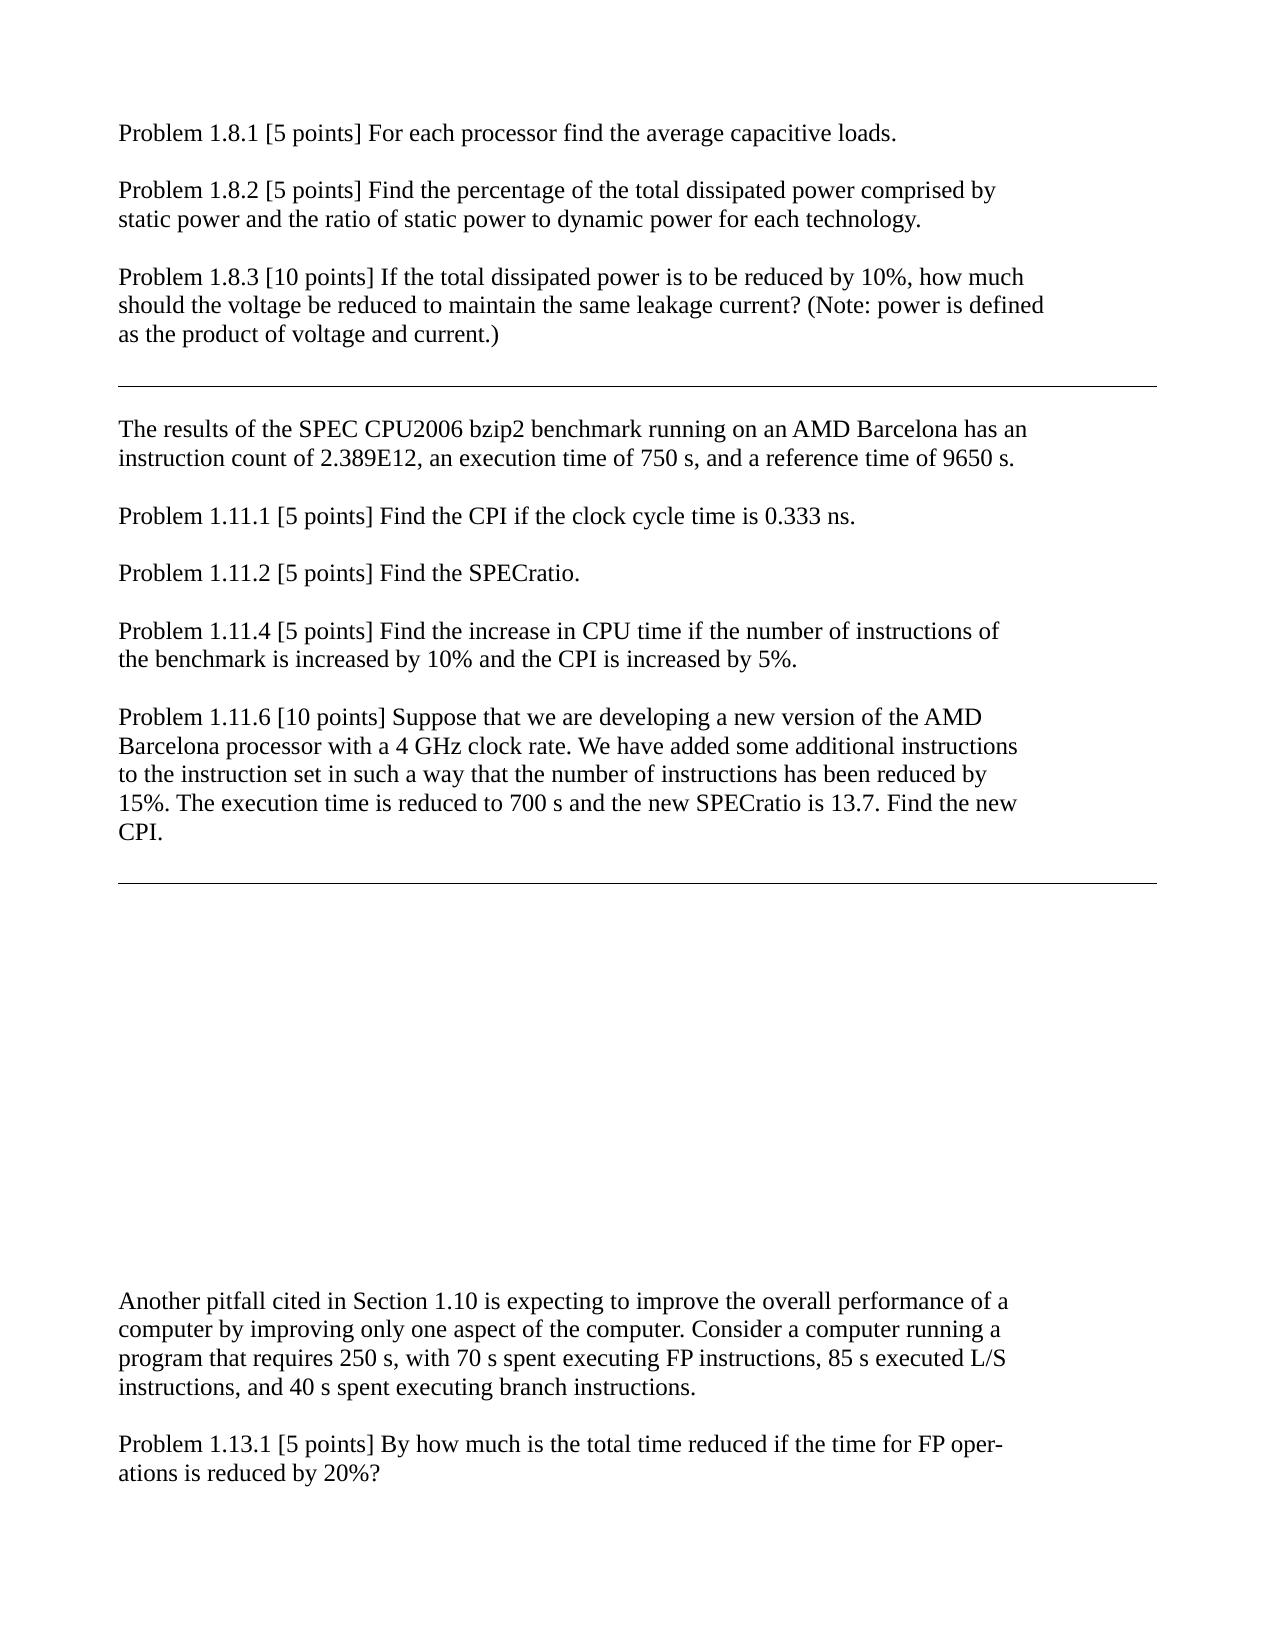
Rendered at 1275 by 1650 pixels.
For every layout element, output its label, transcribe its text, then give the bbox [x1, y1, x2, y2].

text Problem 1.8.2 [5 points] Find the percentage of the total dissipated power comprised by [118, 176, 1157, 204]
text to the instruction set in such a way that the number of instructions has been reduced by [118, 759, 1157, 788]
text 15%. The execution time is reduced to 700 s and the new SPECratio is 13.7. Find the new [118, 788, 1157, 817]
text Problem 1.13.1 [5 points] By how much is the total time reduced if the time for FP oper- [118, 1429, 1157, 1458]
text Problem 1.8.3 [10 points] If the total dissipated power is to be reduced by 10%, how much [118, 262, 1157, 291]
text instructions, and 40 s spent executing branch instructions. [118, 1372, 1157, 1401]
text should the voltage be reduced to maintain the same leakage current? (Note: power is defined [118, 291, 1157, 319]
text static power and the ratio of static power to dynamic power for each technology. [118, 204, 1157, 233]
text instruction count of 2.389E12, an execution time of 750 s, and a reference time of 9650 s. [118, 443, 1157, 472]
text CPI. [118, 817, 1157, 846]
text Problem 1.11.6 [10 points] Suppose that we are developing a new version of the AMD [118, 702, 1157, 731]
text ations is reduced by 20%? [118, 1458, 1157, 1487]
text The results of the SPEC CPU2006 bzip2 benchmark running on an AMD Barcelona has an [118, 414, 1157, 443]
text Problem 1.11.2 [5 points] Find the SPECratio. [118, 558, 1157, 587]
text program that requires 250 s, with 70 s spent executing FP instructions, 85 s executed L/S [118, 1343, 1157, 1372]
text the benchmark is increased by 10% and the CPI is increased by 5%. [118, 644, 1157, 673]
text Problem 1.11.1 [5 points] Find the CPI if the clock cycle time is 0.333 ns. [118, 501, 1157, 529]
text Problem 1.8.1 [5 points] For each processor find the average capacitive loads. [118, 118, 1157, 147]
text Another pitfall cited in Section 1.10 is expecting to improve the overall performance of a [118, 1286, 1157, 1314]
text Barcelona processor with a 4 GHz clock rate. We have added some additional instructions [118, 731, 1157, 759]
text Problem 1.11.4 [5 points] Find the increase in CPU time if the number of instructions of [118, 616, 1157, 644]
text computer by improving only one aspect of the computer. Consider a computer running a [118, 1314, 1157, 1343]
text as the product of voltage and current.) [118, 319, 1157, 348]
